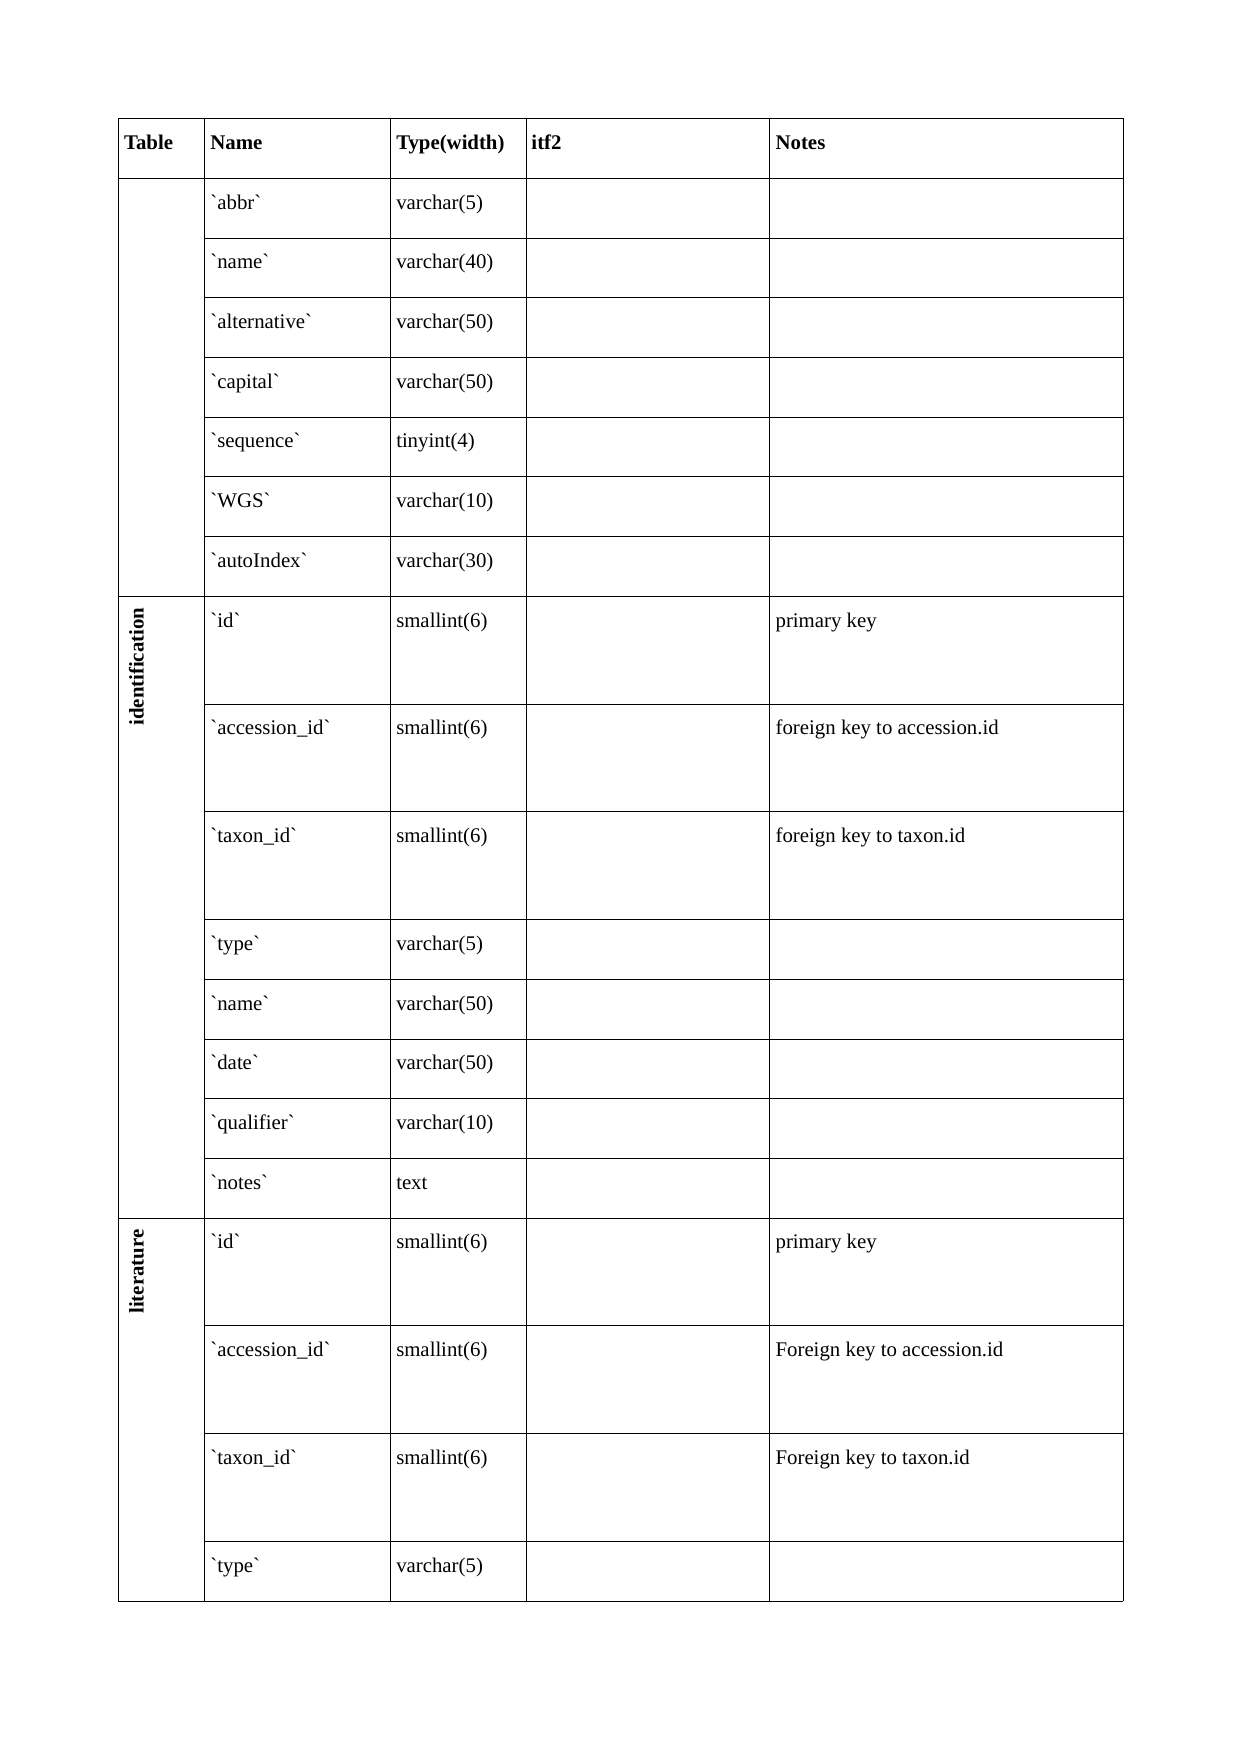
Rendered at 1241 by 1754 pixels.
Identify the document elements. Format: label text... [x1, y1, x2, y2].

table_cell [770, 1159, 1123, 1217]
table_cell varchar(10) [391, 477, 526, 536]
table_cell [527, 812, 769, 919]
table_cell [770, 298, 1123, 357]
table_cell varchar(30) [391, 537, 526, 596]
table_cell [770, 477, 1123, 536]
table_cell [119, 179, 204, 596]
table_cell `sequence` [205, 418, 390, 476]
table_cell [770, 358, 1123, 417]
table_cell `name` [205, 239, 390, 297]
table_cell [527, 239, 769, 297]
table_cell foreign key to taxon.id [770, 812, 1123, 919]
table_cell `type` [205, 1542, 390, 1601]
table_cell varchar(50) [391, 980, 526, 1038]
table_cell varchar(40) [391, 239, 526, 297]
table_cell smallint(6) [391, 1434, 526, 1541]
table_cell [770, 1099, 1123, 1158]
table_cell [770, 920, 1123, 979]
table_cell smallint(6) [391, 705, 526, 811]
table_cell [527, 358, 769, 417]
table_cell varchar(5) [391, 1542, 526, 1601]
table_cell `qualifier` [205, 1099, 390, 1158]
table_cell smallint(6) [391, 812, 526, 919]
table_cell text [391, 1159, 526, 1217]
table_cell [527, 597, 769, 703]
table_cell `accession_id` [205, 1326, 390, 1433]
table_cell `type` [205, 920, 390, 979]
table_cell [527, 705, 769, 811]
table_header Type(width) [391, 119, 526, 178]
table_cell `abbr` [205, 179, 390, 237]
table_cell literature [119, 1219, 204, 1601]
table_header Table [119, 119, 204, 178]
table_cell smallint(6) [391, 597, 526, 703]
table_cell varchar(5) [391, 920, 526, 979]
table_cell `autoIndex` [205, 537, 390, 596]
table_cell `id` [205, 597, 390, 703]
table_cell `name` [205, 980, 390, 1038]
table_cell [527, 920, 769, 979]
table_cell [527, 1040, 769, 1098]
table_cell [527, 537, 769, 596]
table_cell [527, 298, 769, 357]
table_cell `id` [205, 1219, 390, 1325]
table_cell tinyint(4) [391, 418, 526, 476]
table_cell `alternative` [205, 298, 390, 357]
table_cell [527, 1099, 769, 1158]
table_cell [770, 418, 1123, 476]
table_cell [770, 239, 1123, 297]
table_cell `capital` [205, 358, 390, 417]
table_cell `accession_id` [205, 705, 390, 811]
table_cell [527, 1434, 769, 1541]
table_cell [527, 418, 769, 476]
table_cell varchar(5) [391, 179, 526, 237]
table_cell [527, 179, 769, 237]
table_cell [527, 477, 769, 536]
table_header Notes [770, 119, 1123, 178]
table_cell identification [119, 597, 204, 1217]
table_cell `taxon_id` [205, 812, 390, 919]
table_cell [770, 980, 1123, 1038]
table_cell smallint(6) [391, 1326, 526, 1433]
table_cell primary key [770, 1219, 1123, 1325]
table_cell [770, 1040, 1123, 1098]
table_cell [770, 1542, 1123, 1601]
table_cell foreign key to accession.id [770, 705, 1123, 811]
table_cell primary key [770, 597, 1123, 703]
table_cell [527, 1219, 769, 1325]
table_cell Foreign key to accession.id [770, 1326, 1123, 1433]
table_cell `WGS` [205, 477, 390, 536]
table_cell varchar(50) [391, 358, 526, 417]
table_cell `notes` [205, 1159, 390, 1217]
table_cell [770, 179, 1123, 237]
table_header itf2 [527, 119, 769, 178]
table_cell [770, 537, 1123, 596]
table_cell [527, 1326, 769, 1433]
table_cell [527, 1542, 769, 1601]
table_header Name [205, 119, 390, 178]
table_cell varchar(50) [391, 1040, 526, 1098]
table_cell [527, 1159, 769, 1217]
table_cell `taxon_id` [205, 1434, 390, 1541]
table_cell Foreign key to taxon.id [770, 1434, 1123, 1541]
table_cell smallint(6) [391, 1219, 526, 1325]
table_cell varchar(50) [391, 298, 526, 357]
table_cell [527, 980, 769, 1038]
table_cell varchar(10) [391, 1099, 526, 1158]
table_cell `date` [205, 1040, 390, 1098]
